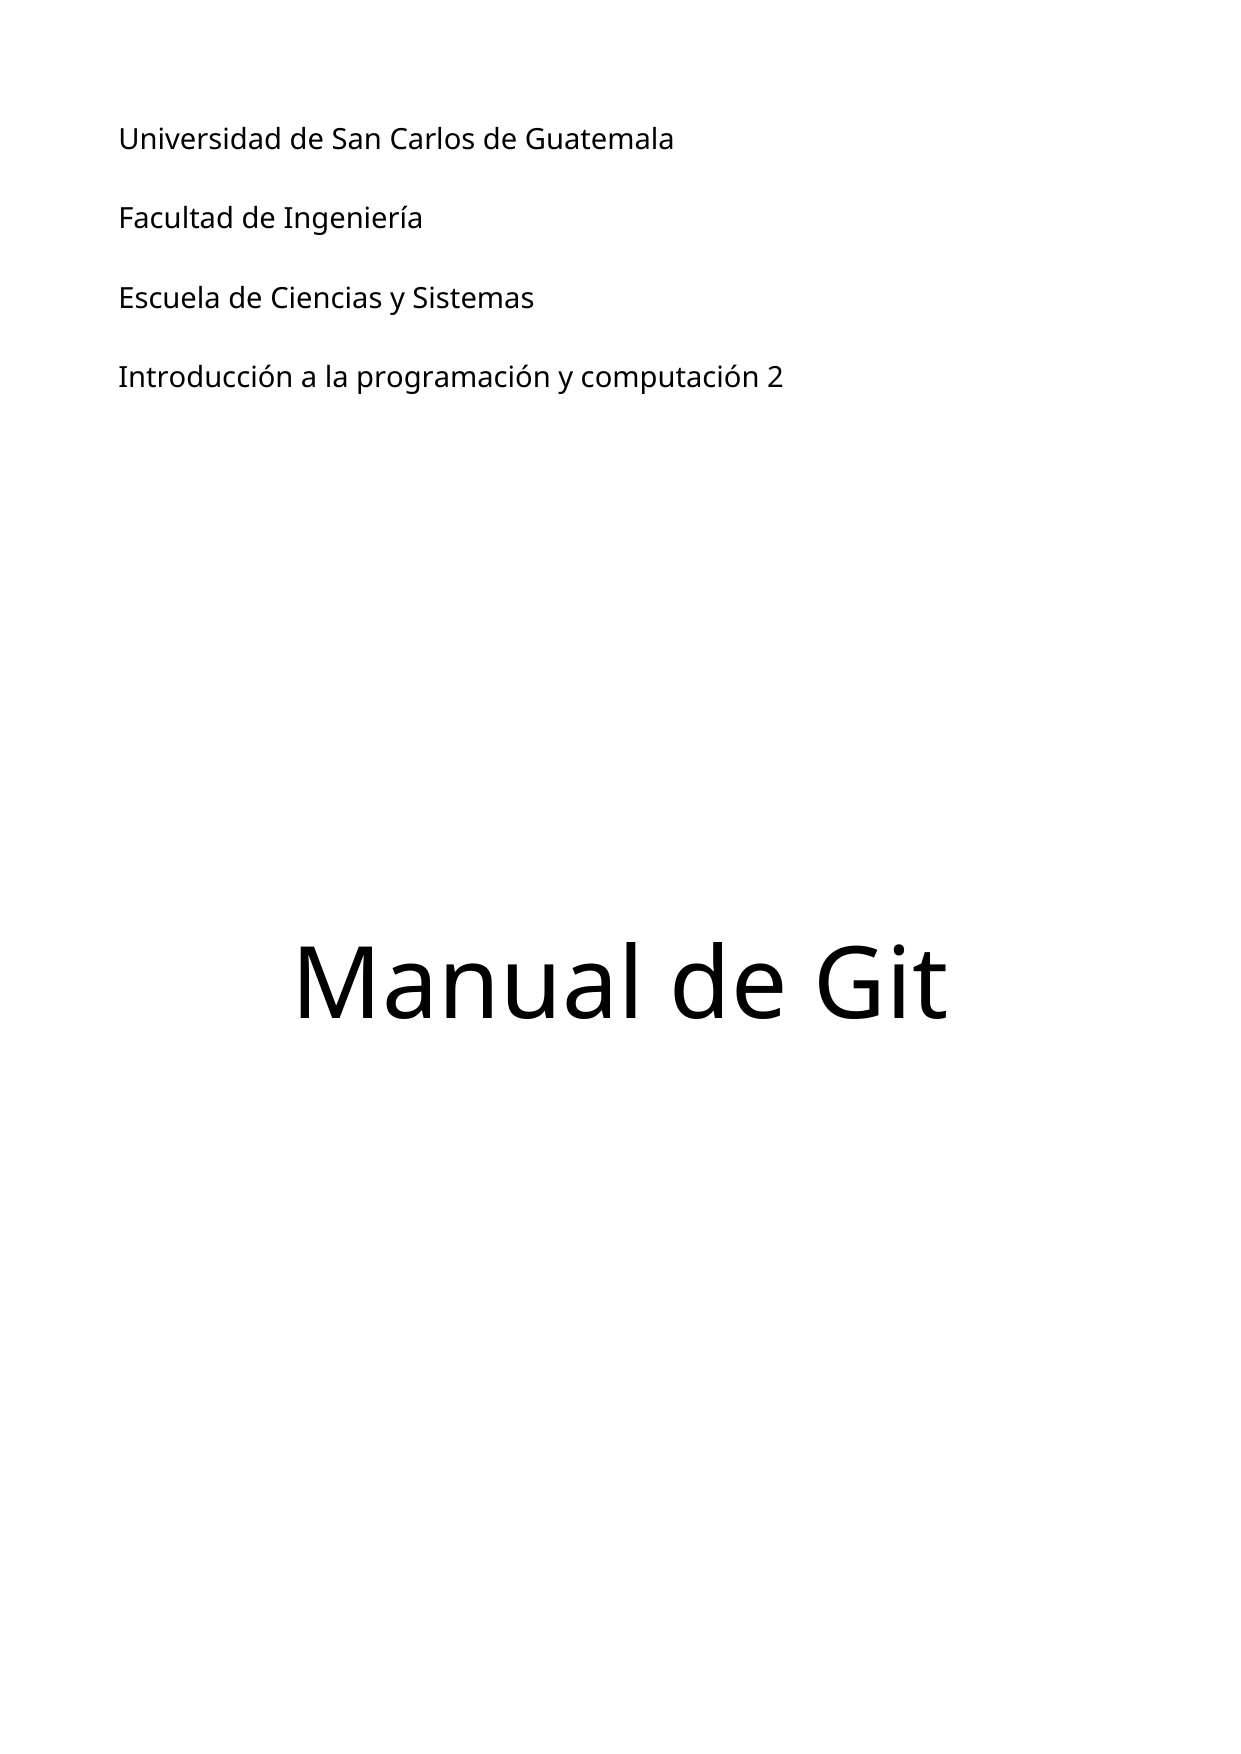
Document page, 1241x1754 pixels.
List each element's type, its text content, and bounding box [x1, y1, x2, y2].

text Facultad de Ingeniería [118, 197, 1122, 237]
text Introducción a la programación y computación 2 [118, 356, 1122, 396]
text Manual de Git [118, 912, 1122, 1048]
text Universidad de San Carlos de Guatemala [118, 118, 1122, 158]
text Escuela de Ciencias y Sistemas [118, 277, 1122, 317]
